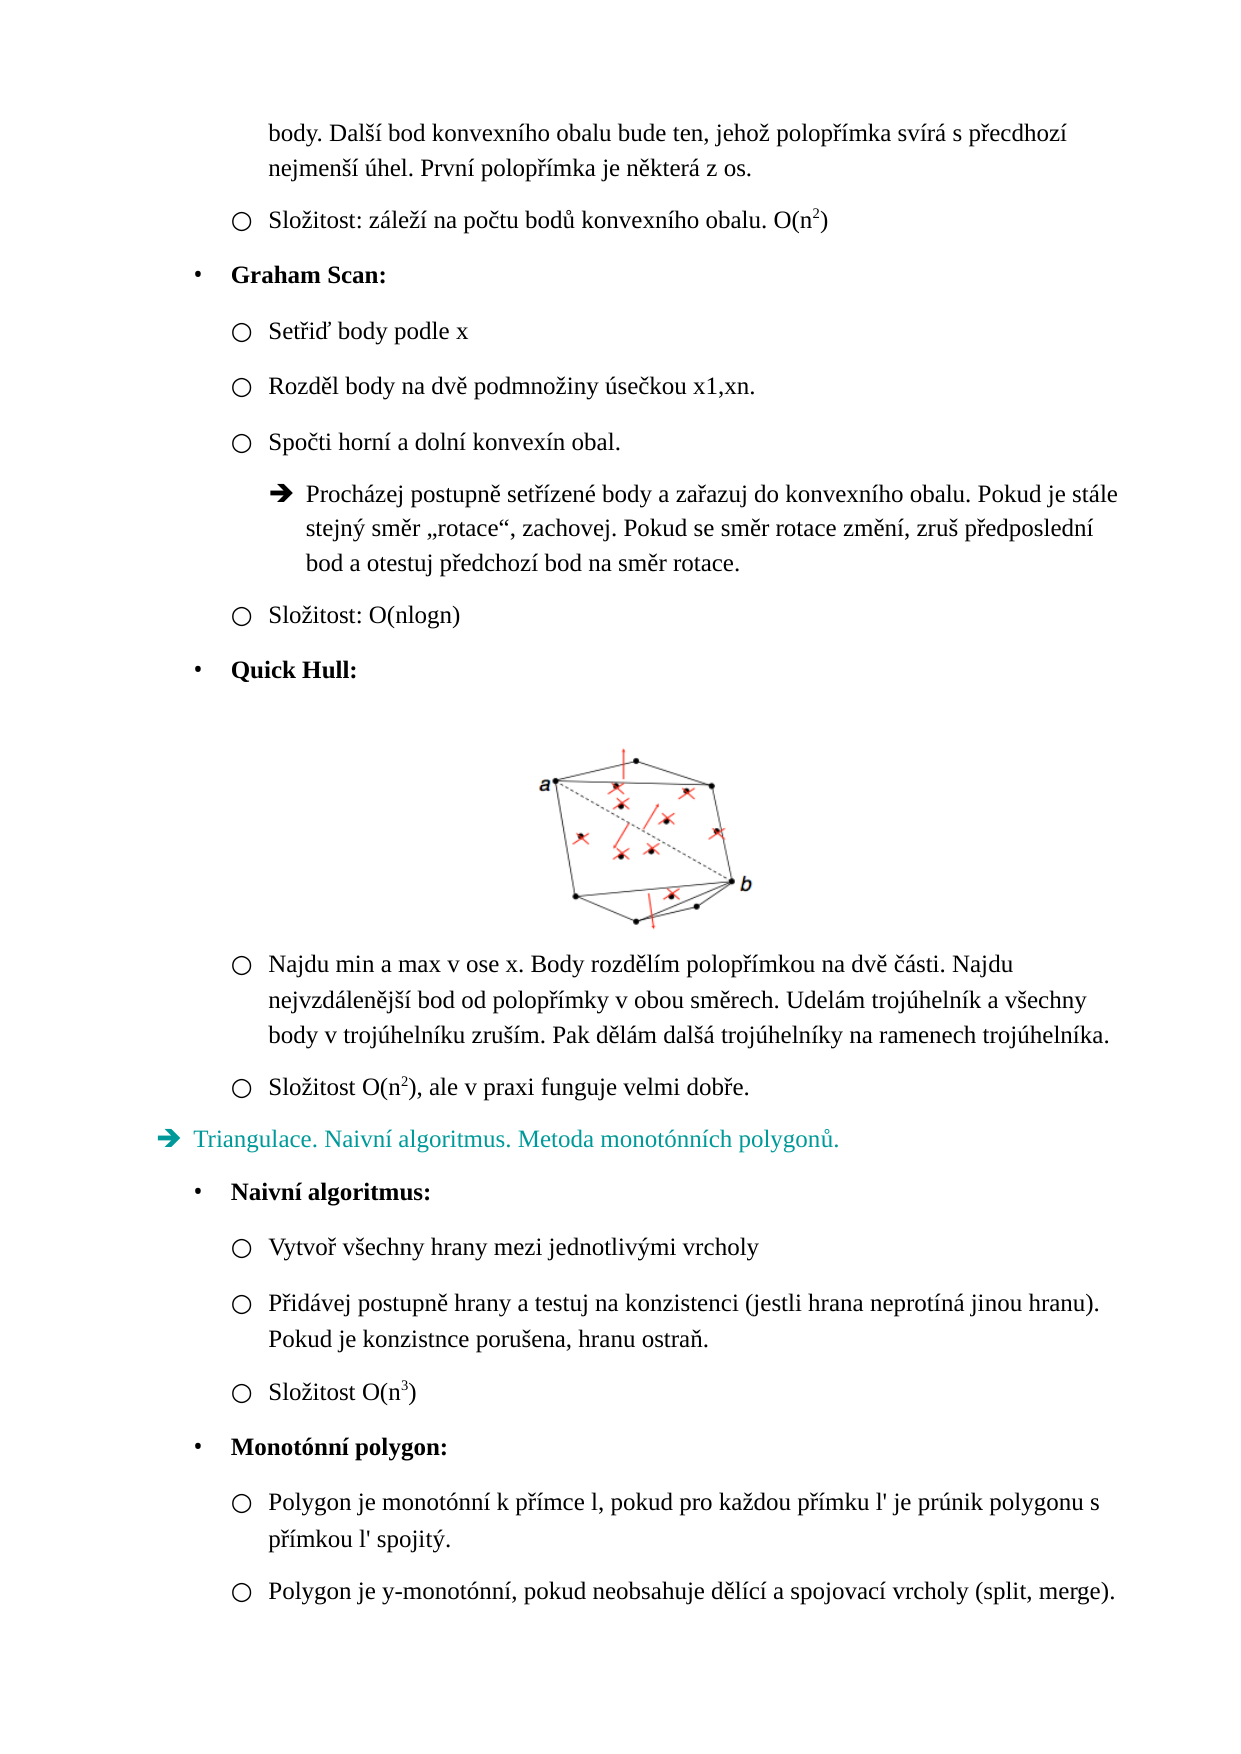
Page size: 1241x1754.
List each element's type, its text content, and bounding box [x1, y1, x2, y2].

list Triangulace. Naivní algoritmus. Metoda monotónních polygonů. [156, 1124, 1122, 1153]
list Složitost O(n2), ale v praxi funguje velmi dobře. [231, 1069, 1122, 1103]
list Quick Hull: [193, 652, 1122, 686]
list Polygon je y-monotónní, pokud neobsahuje dělící a spojovací vrcholy (split, merge). [231, 1573, 1122, 1607]
list Složitost: O(nlogn) [231, 597, 1122, 631]
list Graham Scan: [193, 257, 1122, 291]
list Monotónní polygon: [193, 1428, 1122, 1463]
list Složitost O(n3) [231, 1373, 1122, 1407]
picture [500, 721, 784, 940]
list Přidávej postupně hrany a testuj na konzistenci (jestli hrana neprotíná jinou hranu). Pokud je konzistnce porušena, hranu ostraň. [231, 1284, 1122, 1353]
list Procházej postupně setřízené body a zařazuj do konvexního obalu. Pokud je stále stejný směr „rotace“, zachovej. Pokud se směr rotace změní, zruš předposlední bod a otestuj předchozí bod na směr rotace. [268, 479, 1122, 576]
list Najdu min a max v ose x. Body rozdělím polopřímkou na dvě části. Najdu nejvzdálenější bod od polopřímky v obou směrech. Udelám trojúhelník a všechny body v trojúhelníku zruším. Pak dělám dalšá trojúhelníky na ramenech trojúhelníka. [231, 708, 1122, 1049]
list Vytvoř všechny hrany mezi jednotlivými vrcholy [231, 1229, 1122, 1263]
list Složitost: záleží na počtu bodů konvexního obalu. O(n2) [231, 202, 1122, 236]
list Rozděl body na dvě podmnožiny úsečkou x1,xn. [231, 368, 1122, 402]
list Setřiď body podle x [231, 312, 1122, 347]
list body. Další bod konvexního obalu bude ten, jehož polopřímka svírá s přecdhozí nejmenší úhel. První polopřímka je některá z os. [231, 118, 1122, 181]
list Naivní algoritmus: [193, 1173, 1122, 1207]
list Polygon je monotónní k přímce l, pokud pro každou přímku l' je prúnik polygonu s přímkou l' spojitý. [231, 1484, 1122, 1552]
list Spočti horní a dolní konvexín obal. [231, 423, 1122, 457]
